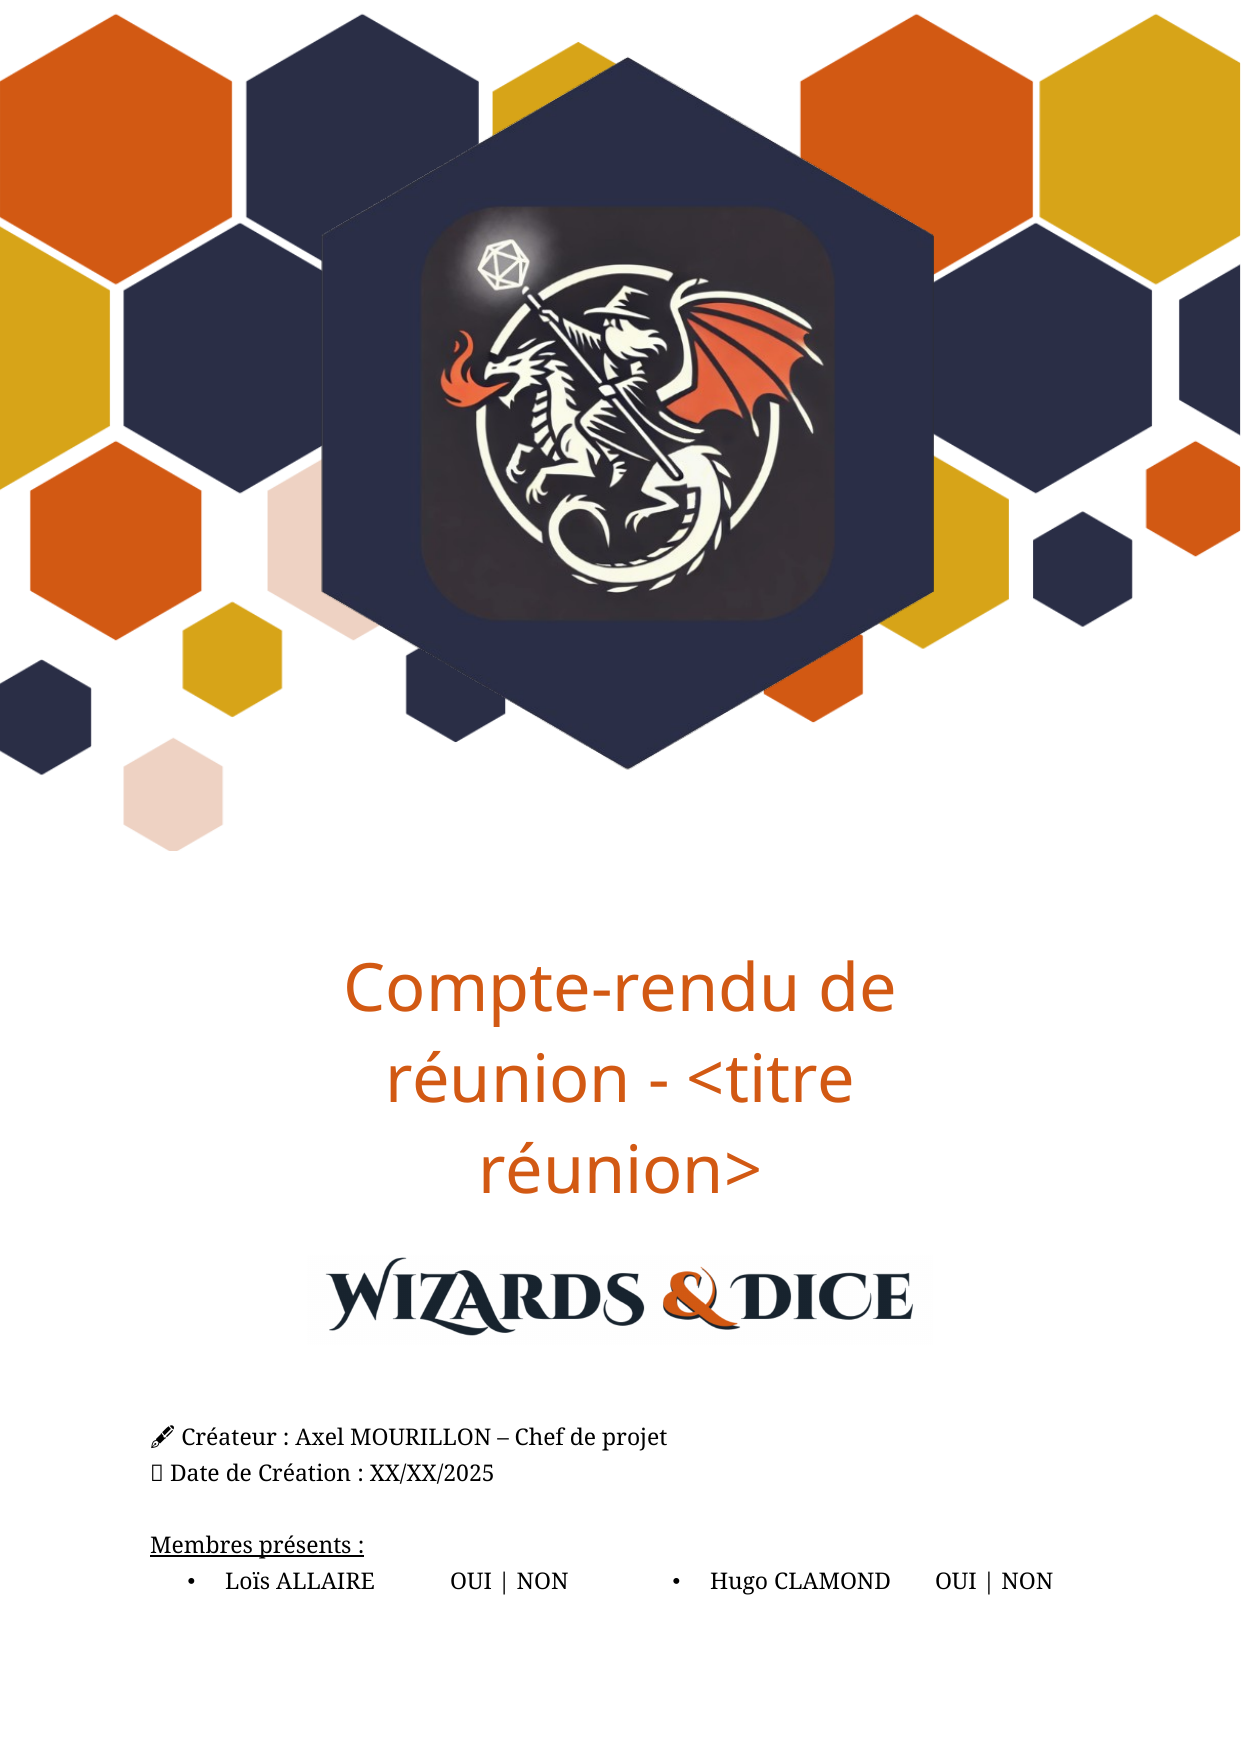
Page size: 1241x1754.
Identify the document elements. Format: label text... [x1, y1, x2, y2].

text 📅 Date de Création : XX/XX/2025 [150, 1457, 1090, 1488]
text 🖋️ Créateur : Axel MOURILLON – Chef de projet [150, 1421, 1090, 1452]
list Loïs ALLAIRE OUI | NON [187, 1564, 605, 1596]
picture [307, 1255, 934, 1345]
list Hugo CLAMOND OUI | NON [672, 1564, 1090, 1596]
title Compte-rendu de réunion - <titre réunion> [150, 941, 1090, 1213]
picture [0, 0, 1241, 851]
text Membres présents : [150, 1529, 1090, 1560]
